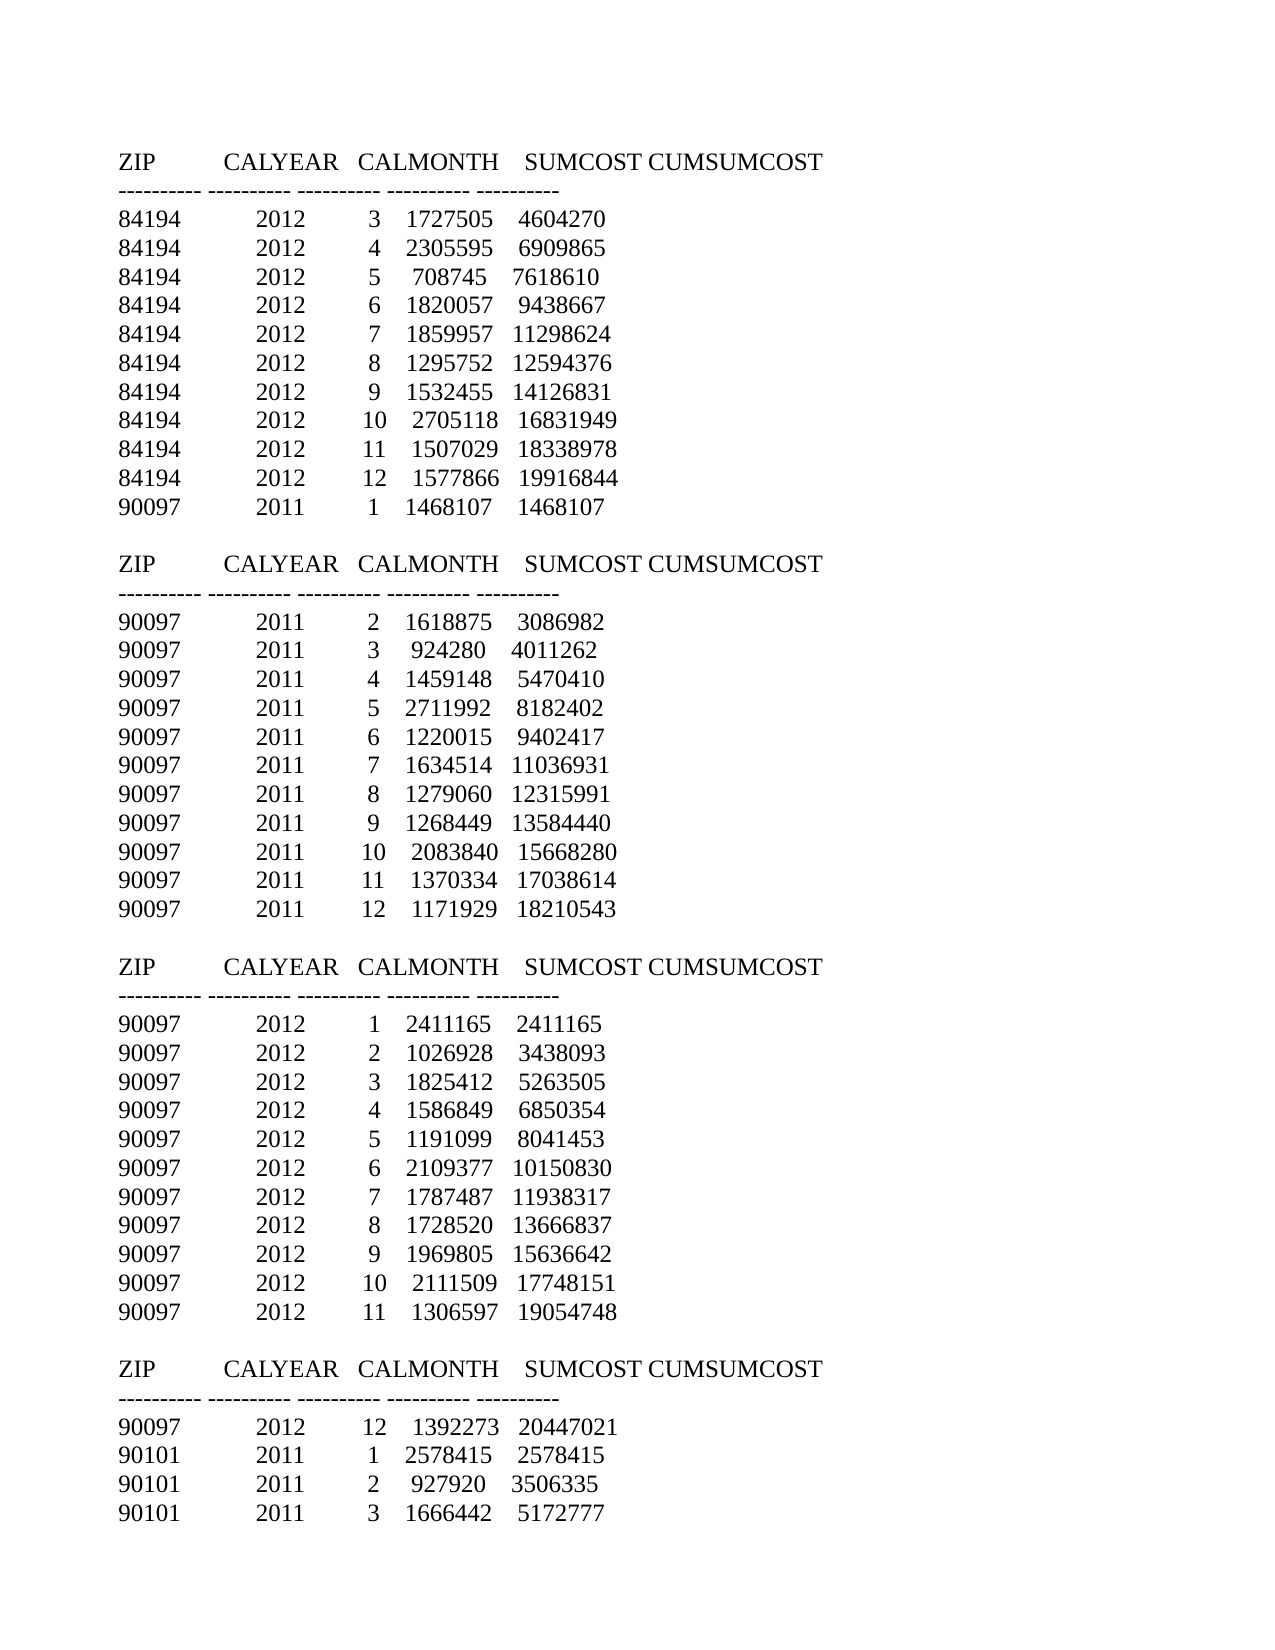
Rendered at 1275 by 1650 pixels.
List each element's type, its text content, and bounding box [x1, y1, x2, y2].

text 90097 2012 2 1026928 3438093 [118, 1038, 1157, 1067]
text 90097 2011 3 924280 4011262 [118, 636, 1157, 664]
text 90097 2012 9 1969805 15636642 [118, 1239, 1157, 1268]
text 84194 2012 9 1532455 14126831 [118, 377, 1157, 406]
text ---------- ---------- ---------- ---------- ---------- [118, 981, 1157, 1009]
text 90097 2011 9 1268449 13584440 [118, 808, 1157, 837]
text 90101 2011 1 2578415 2578415 [118, 1441, 1157, 1469]
text 90097 2012 12 1392273 20447021 [118, 1412, 1157, 1441]
text 84194 2012 8 1295752 12594376 [118, 348, 1157, 377]
text 90097 2012 6 2109377 10150830 [118, 1153, 1157, 1182]
text 90097 2012 1 2411165 2411165 [118, 1009, 1157, 1038]
text 84194 2012 6 1820057 9438667 [118, 291, 1157, 319]
text 90097 2011 7 1634514 11036931 [118, 751, 1157, 779]
text 90097 2011 8 1279060 12315991 [118, 779, 1157, 808]
text 90097 2012 11 1306597 19054748 [118, 1297, 1157, 1326]
text ---------- ---------- ---------- ---------- ---------- [118, 1383, 1157, 1412]
text 84194 2012 10 2705118 16831949 [118, 406, 1157, 434]
text 90097 2012 10 2111509 17748151 [118, 1268, 1157, 1297]
text ZIP CALYEAR CALMONTH SUMCOST CUMSUMCOST [118, 1354, 1157, 1383]
text 90097 2011 6 1220015 9402417 [118, 722, 1157, 751]
text 84194 2012 7 1859957 11298624 [118, 319, 1157, 348]
text ZIP CALYEAR CALMONTH SUMCOST CUMSUMCOST [118, 952, 1157, 981]
text ZIP CALYEAR CALMONTH SUMCOST CUMSUMCOST [118, 549, 1157, 578]
text ---------- ---------- ---------- ---------- ---------- [118, 176, 1157, 204]
text 84194 2012 5 708745 7618610 [118, 262, 1157, 291]
text 90097 2011 1 1468107 1468107 [118, 492, 1157, 521]
text 90101 2011 3 1666442 5172777 [118, 1498, 1157, 1527]
text 90097 2011 5 2711992 8182402 [118, 693, 1157, 722]
text 90097 2012 5 1191099 8041453 [118, 1124, 1157, 1153]
text 84194 2012 4 2305595 6909865 [118, 233, 1157, 262]
text 84194 2012 11 1507029 18338978 [118, 434, 1157, 463]
text 90097 2011 11 1370334 17038614 [118, 866, 1157, 894]
text ---------- ---------- ---------- ---------- ---------- [118, 578, 1157, 607]
text 90097 2012 7 1787487 11938317 [118, 1182, 1157, 1211]
text 90097 2012 4 1586849 6850354 [118, 1096, 1157, 1124]
text 84194 2012 12 1577866 19916844 [118, 463, 1157, 492]
text 90097 2011 2 1618875 3086982 [118, 607, 1157, 636]
text 90097 2011 12 1171929 18210543 [118, 894, 1157, 923]
text 90097 2012 8 1728520 13666837 [118, 1211, 1157, 1239]
text 90097 2011 10 2083840 15668280 [118, 837, 1157, 866]
text ZIP CALYEAR CALMONTH SUMCOST CUMSUMCOST [118, 147, 1157, 176]
text 84194 2012 3 1727505 4604270 [118, 204, 1157, 233]
text 90097 2012 3 1825412 5263505 [118, 1067, 1157, 1096]
text 90101 2011 2 927920 3506335 [118, 1469, 1157, 1498]
text 90097 2011 4 1459148 5470410 [118, 664, 1157, 693]
